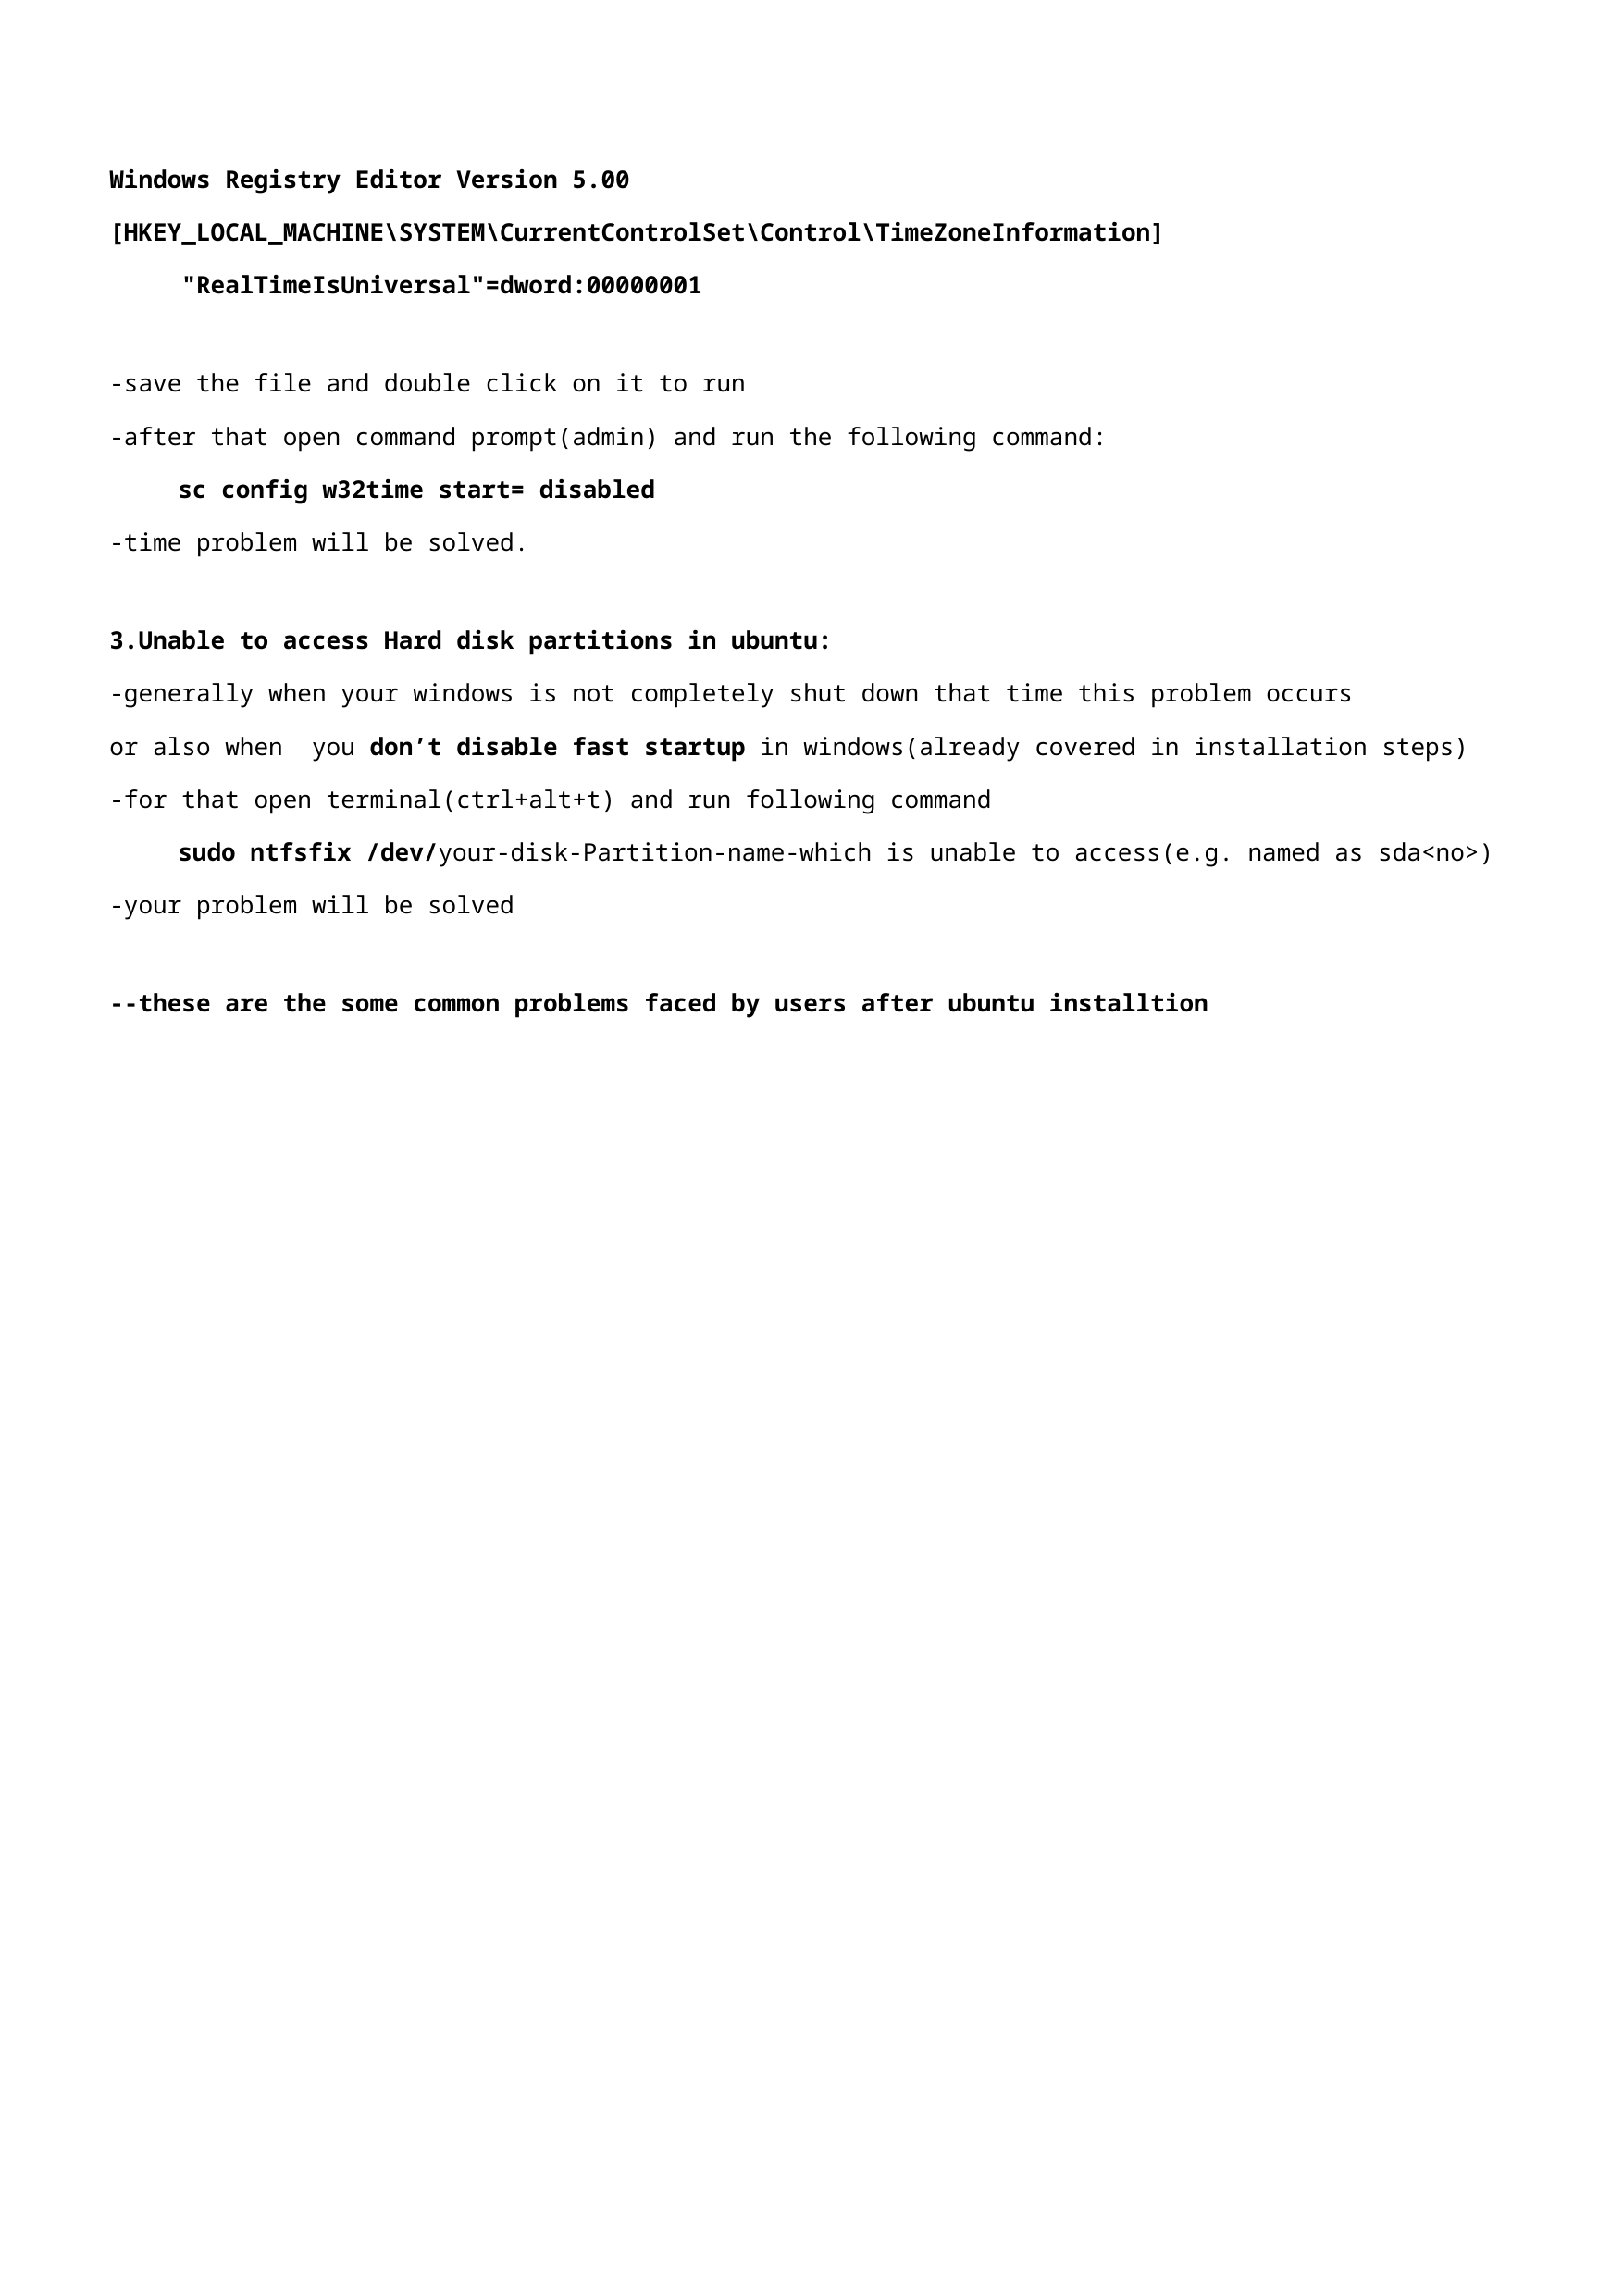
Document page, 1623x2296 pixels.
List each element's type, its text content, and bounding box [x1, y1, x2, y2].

text [HKEY_LOCAL_MACHINE\SYSTEM\CurrentControlSet\Control\TimeZoneInformation] [109, 215, 1514, 248]
text --these are the some common problems faced by users after ubuntu installtion [109, 987, 1514, 1019]
text -time problem will be solved. [109, 525, 1514, 558]
text sc config w32time start= disabled [109, 472, 1514, 505]
text Windows Registry Editor Version 5.00 [109, 162, 1514, 195]
text -after that open command prompt(admin) and run the following command: [109, 419, 1514, 453]
text -generally when your windows is not completely shut down that time this problem occurs [109, 676, 1514, 709]
text -your problem will be solved [109, 888, 1514, 921]
text -save the file and double click on it to run [109, 366, 1514, 399]
text or also when you don’t disable fast startup in windows(already covered in installation steps) [109, 729, 1514, 763]
text -for that open terminal(ctrl+alt+t) and run following command [109, 782, 1514, 815]
text 3.Unable to access Hard disk partitions in ubuntu: [109, 624, 1514, 656]
text "RealTimeIsUniversal"=dword:00000001 [109, 268, 1514, 301]
text sudo ntfsfix /dev/your-disk-Partition-name-which is unable to access(e.g. named as sda<no>) [109, 835, 1514, 868]
